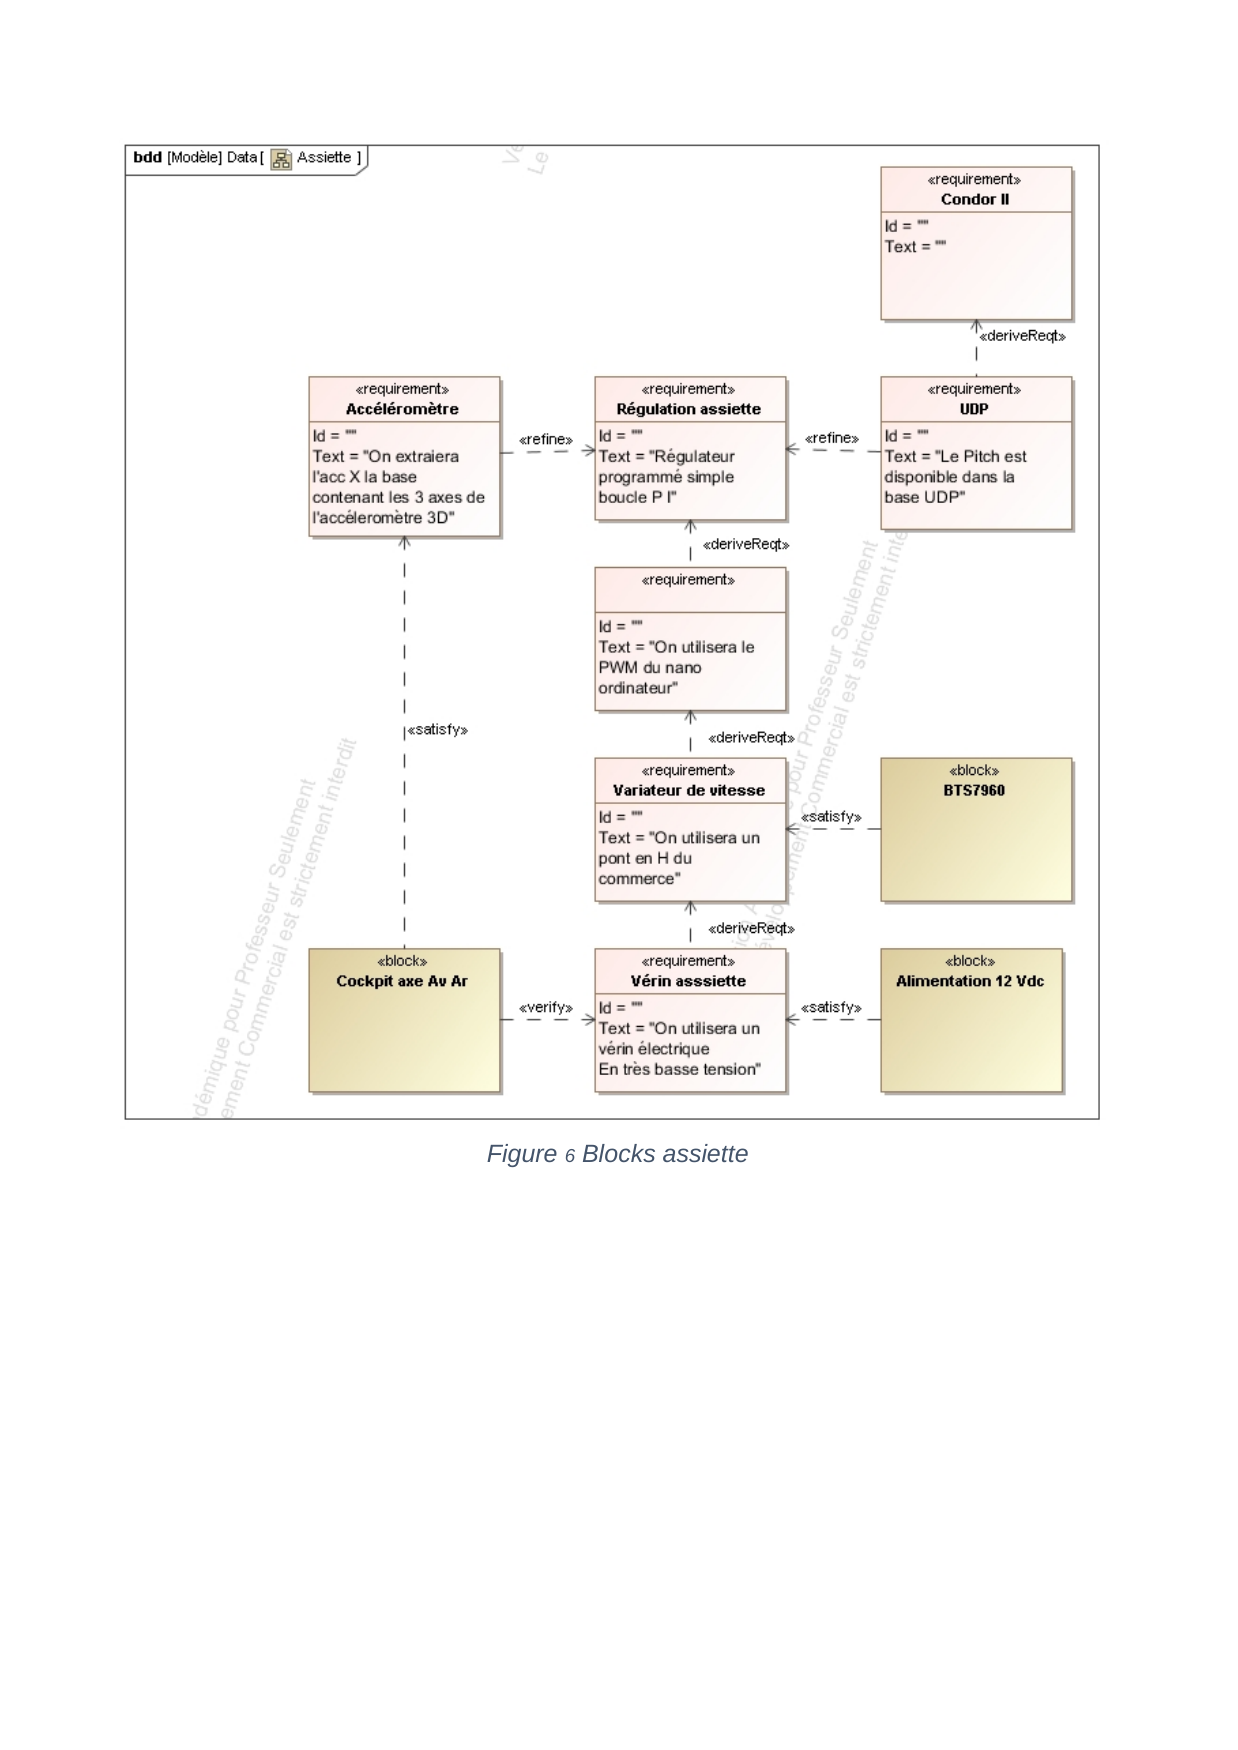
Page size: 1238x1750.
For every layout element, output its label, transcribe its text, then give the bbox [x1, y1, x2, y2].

text Figure 6 Blocks assiette [118, 1139, 1119, 1167]
